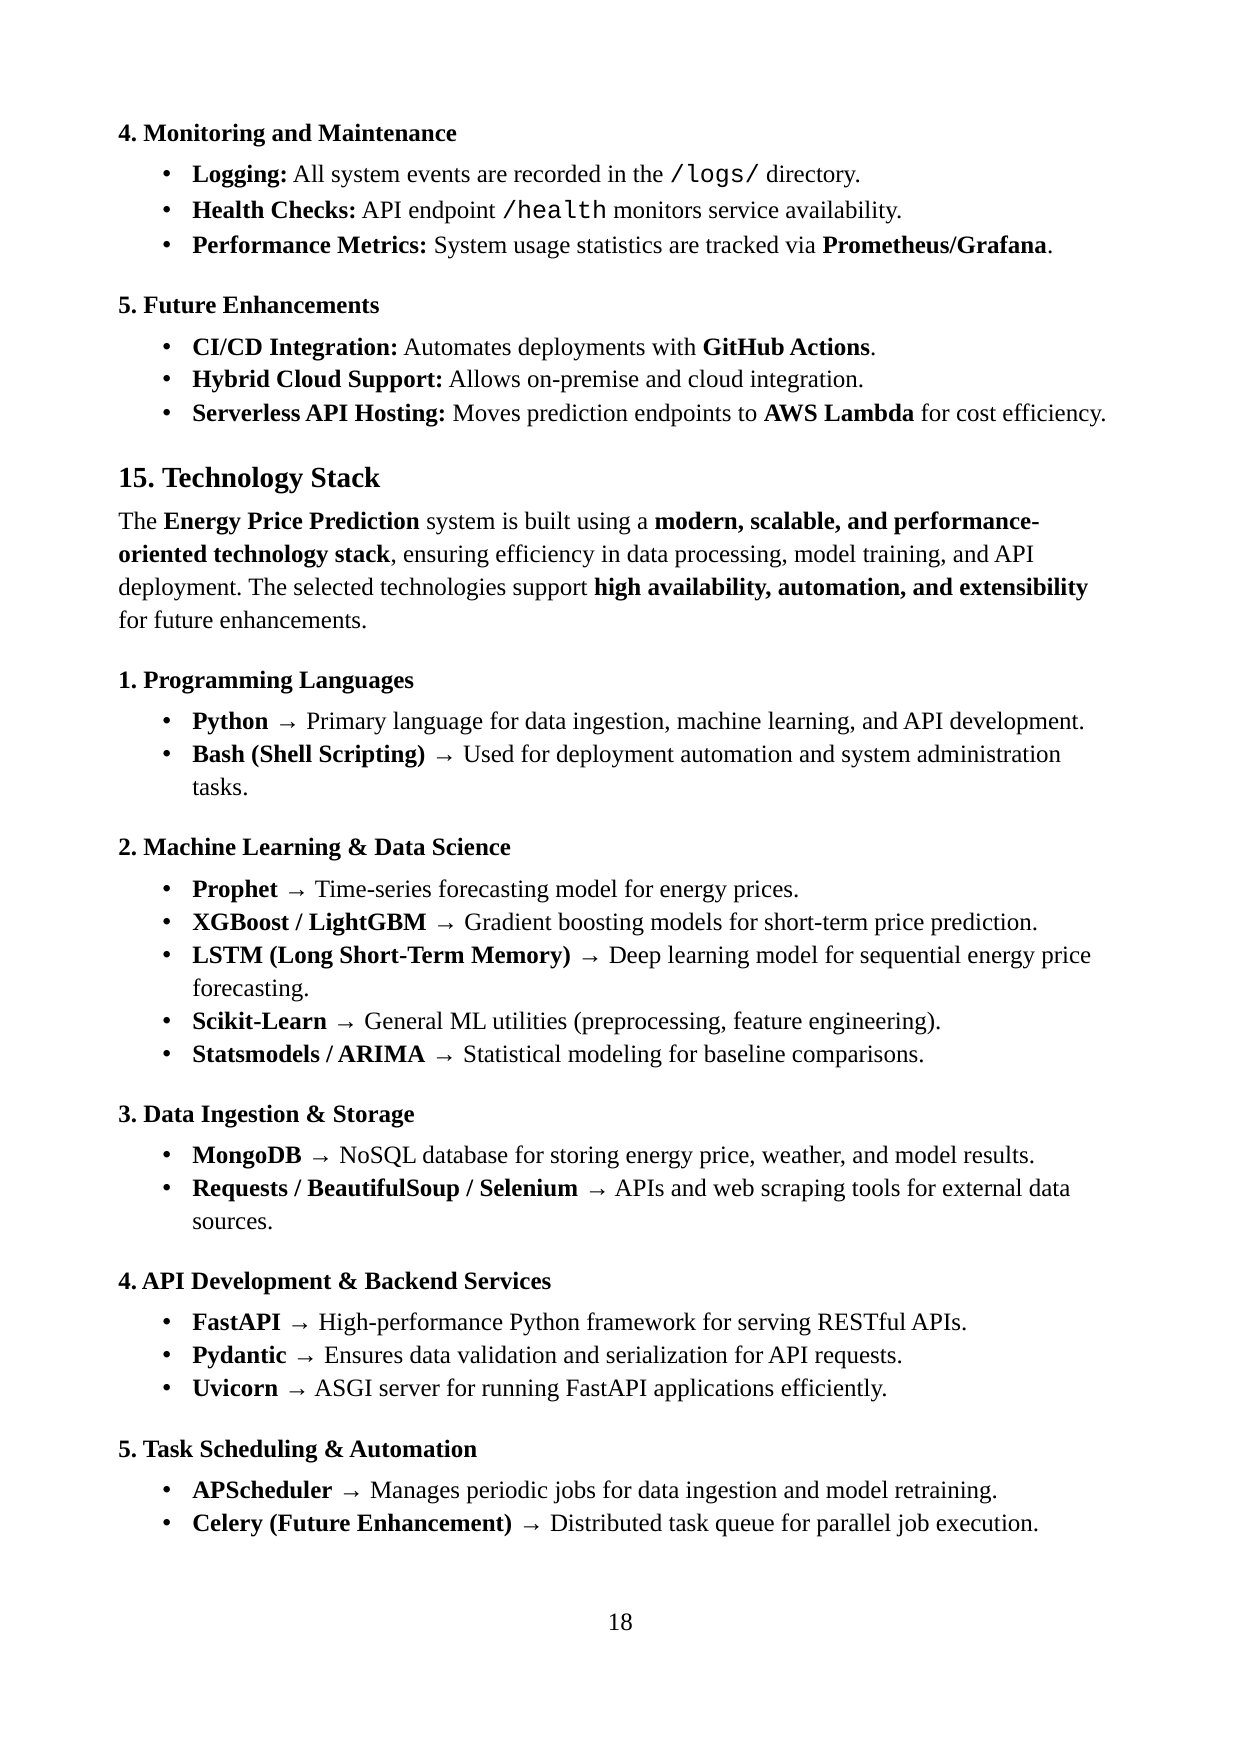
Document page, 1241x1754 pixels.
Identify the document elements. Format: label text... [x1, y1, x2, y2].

list Logging: All system events are recorded in the /logs/ directory. [162, 159, 1122, 190]
list Requests / BeautifulSoup / Selenium → APIs and web scraping tools for external data sources. [162, 1173, 1122, 1235]
list MongoDB → NoSQL database for storing energy price, weather, and model results. [162, 1140, 1122, 1169]
subtitle 5. Task Scheduling & Automation [118, 1434, 1122, 1462]
list LSTM (Long Short-Term Memory) → Deep learning model for sequential energy price forecasting. [162, 940, 1122, 1001]
list Health Checks: API endpoint /health monitors service availability. [162, 195, 1122, 226]
list Prophet → Time-series forecasting model for energy prices. [162, 874, 1122, 902]
list CI/CD Integration: Automates deployments with GitHub Actions. [162, 332, 1122, 360]
list Uvicorn → ASGI server for running FastAPI applications efficiently. [162, 1373, 1122, 1402]
subtitle 4. Monitoring and Maintenance [118, 118, 1122, 147]
list Celery (Future Enhancement) → Distributed task queue for parallel job execution. [162, 1508, 1122, 1537]
list Statsmodels / ARIMA → Statistical modeling for baseline comparisons. [162, 1039, 1122, 1067]
list Python → Primary language for data ingestion, machine learning, and API development. [162, 706, 1122, 735]
list FastAPI → High-performance Python framework for serving RESTful APIs. [162, 1307, 1122, 1336]
subtitle 5. Future Enhancements [118, 290, 1122, 319]
list Pydantic → Ensures data validation and serialization for API requests. [162, 1341, 1122, 1369]
list Bash (Shell Scripting) → Used for deployment automation and system administration tasks. [162, 739, 1122, 801]
text The Energy Price Prediction system is built using a modern, scalable, and performance-oriented technology stack, ensuring efficiency in data processing, model training, and API deployment. The selected technologies support high availability, automation, and extensibility for future enhancements. [118, 506, 1122, 634]
subtitle 3. Data Ingestion & Storage [118, 1099, 1122, 1128]
subtitle 2. Machine Learning & Data Science [118, 832, 1122, 861]
list Performance Metrics: System usage statistics are tracked via Prometheus/Grafana. [162, 230, 1122, 259]
list Serverless API Hosting: Moves prediction endpoints to AWS Lambda for cost efficiency. [162, 398, 1122, 426]
list XGBoost / LightGBM → Gradient boosting models for short-term price prediction. [162, 907, 1122, 935]
subtitle 4. API Development & Backend Services [118, 1266, 1122, 1295]
list Hybrid Cloud Support: Allows on-premise and cloud integration. [162, 364, 1122, 393]
list APScheduler → Manages periodic jobs for data ingestion and model retraining. [162, 1475, 1122, 1504]
subtitle 1. Programming Languages [118, 665, 1122, 694]
subtitle 15. Technology Stack [118, 460, 1122, 493]
list Scikit-Learn → General ML utilities (preprocessing, feature engineering). [162, 1006, 1122, 1034]
